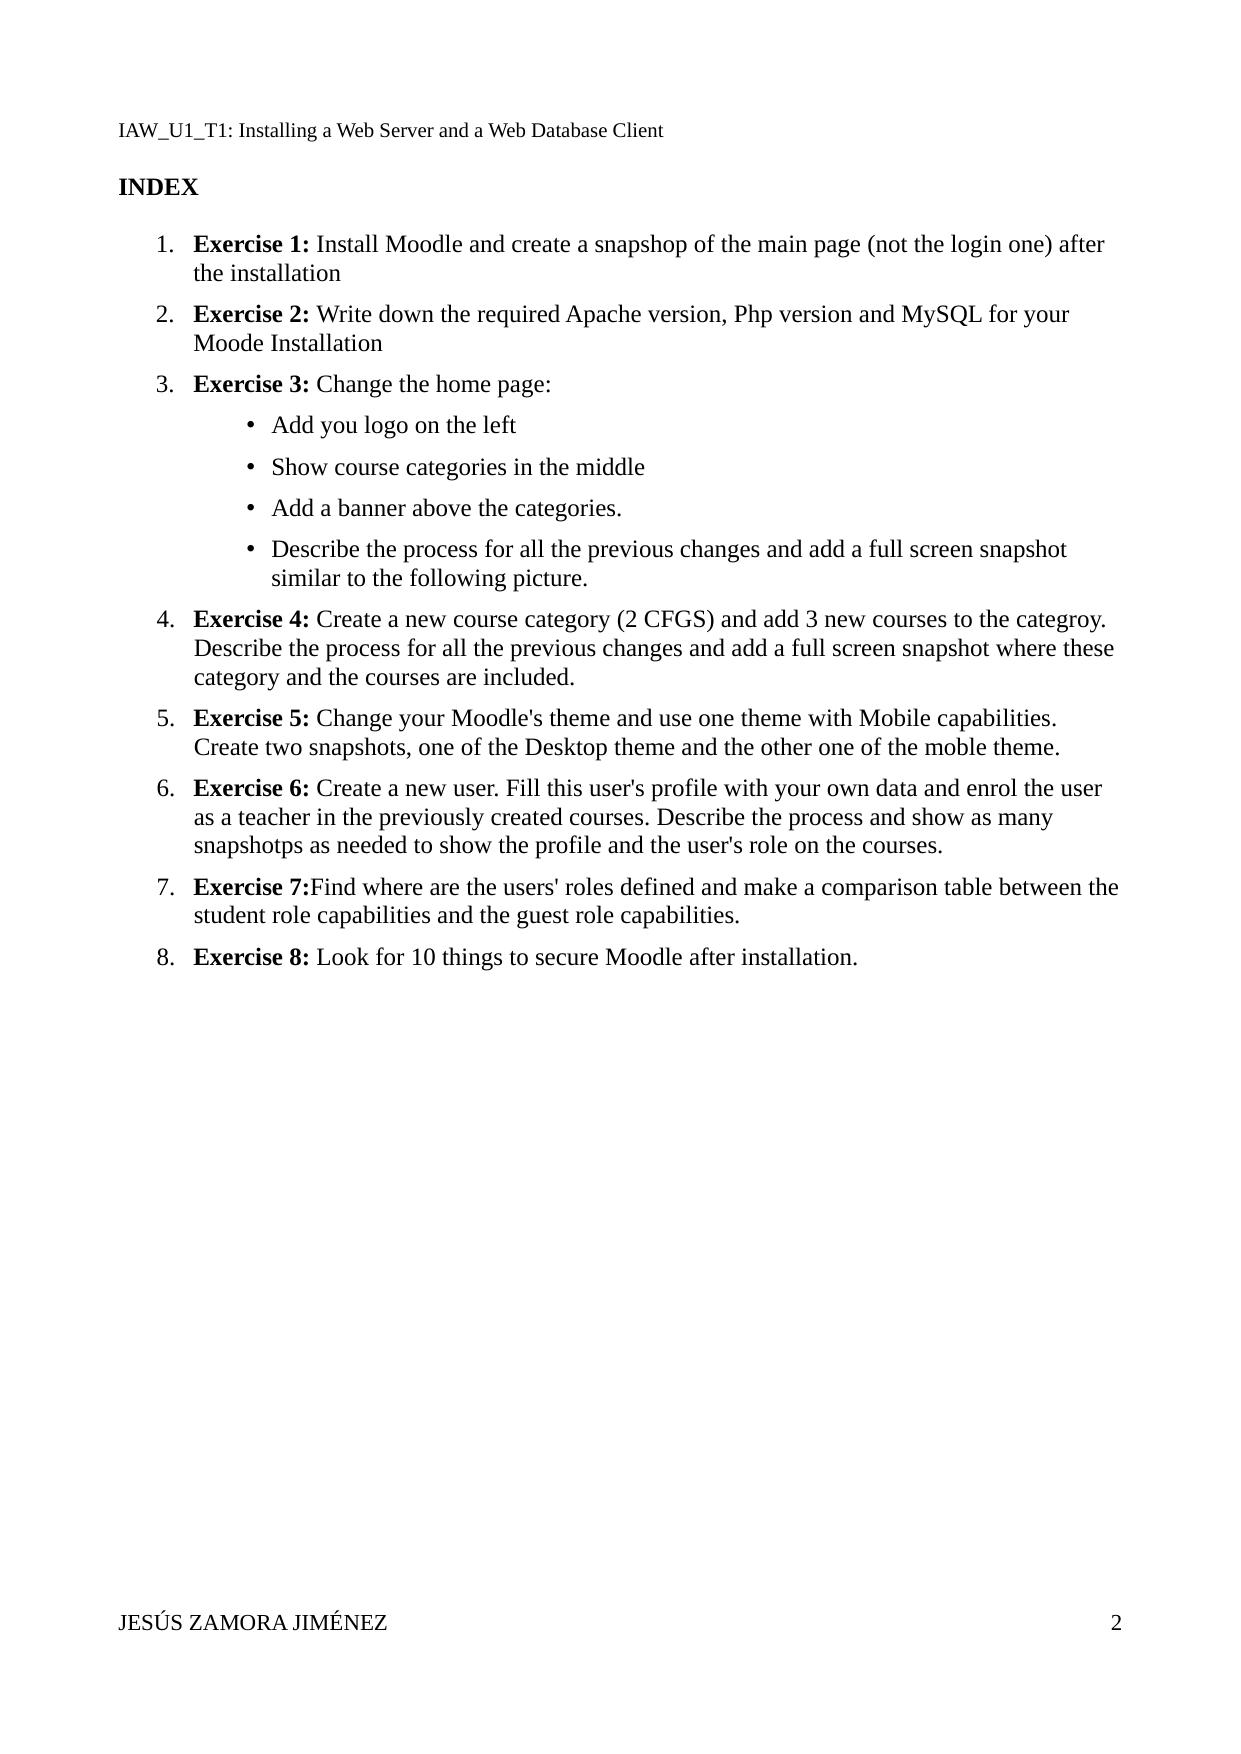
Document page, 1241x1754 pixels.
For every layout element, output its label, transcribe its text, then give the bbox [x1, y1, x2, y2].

list Exercise 3: Change the home page: [156, 369, 1122, 398]
text INDEX [118, 172, 1122, 200]
list Exercise 1: Install Moodle and create a snapshop of the main page (not the login one) after the installation [156, 229, 1122, 287]
list Exercise 7:Find where are the users' roles defined and make a comparison table between the student role capabilities and the guest role capabilities. [156, 872, 1122, 929]
list Exercise 5: Change your Moodle's theme and use one theme with Mobile capabilities. Create two snapshots, one of the Desktop theme and the other one of the moble theme. [156, 703, 1122, 760]
list Show course categories in the middle [246, 452, 1122, 480]
list Exercise 8: Look for 10 things to secure Moodle after installation. [156, 942, 1122, 970]
list Exercise 4: Create a new course category (2 CFGS) and add 3 new courses to the categroy. Describe the process for all the previous changes and add a full screen snapshot where these category and the courses are included. [156, 604, 1122, 690]
list Exercise 2: Write down the required Apache version, Php version and MySQL for your Moode Installation [156, 299, 1122, 357]
list Describe the process for all the previous changes and add a full screen snapshot similar to the following picture. [246, 534, 1122, 592]
list Exercise 6: Create a new user. Fill this user's profile with your own data and enrol the user as a teacher in the previously created courses. Describe the process and show as many snapshotps as needed to show the profile and the user's role on the courses. [156, 773, 1122, 859]
list Add you logo on the left [246, 410, 1122, 439]
list Add a banner above the categories. [246, 493, 1122, 522]
